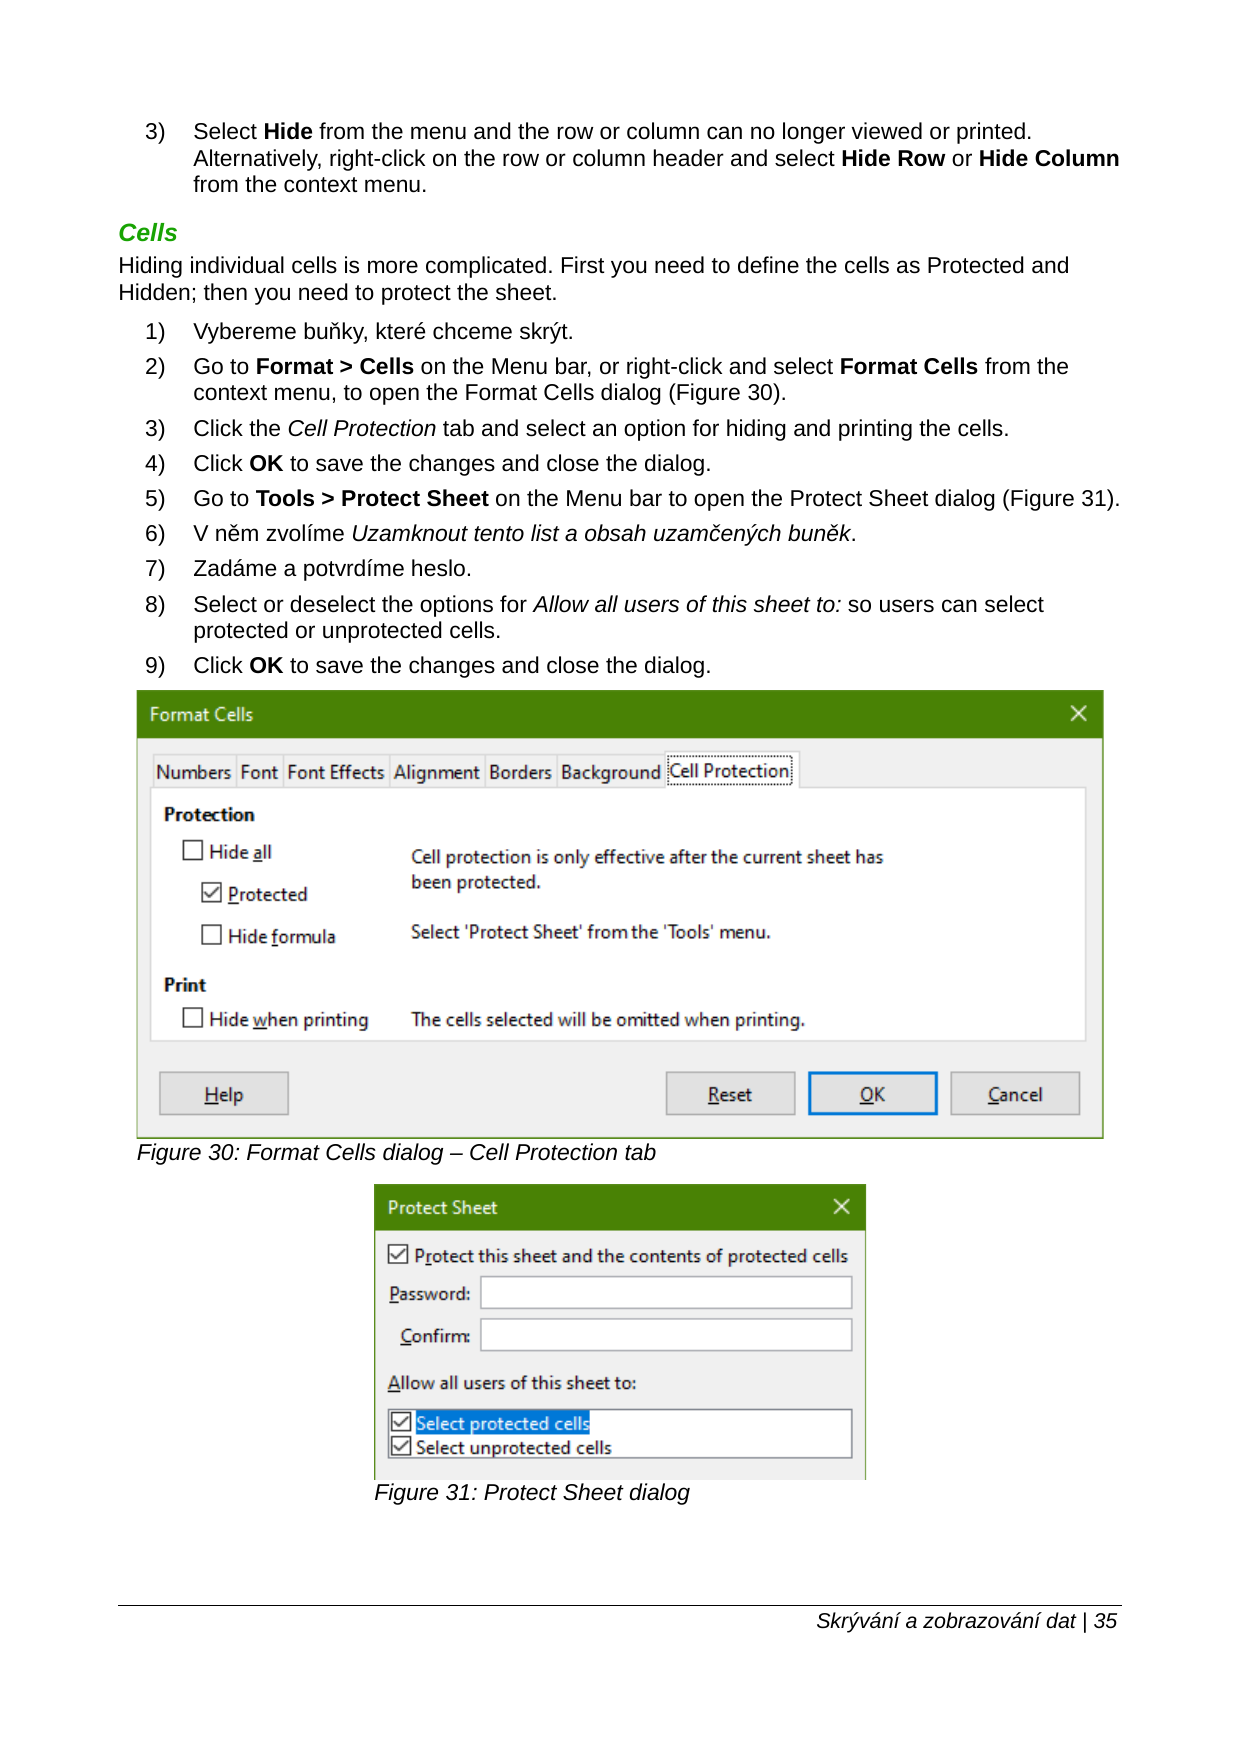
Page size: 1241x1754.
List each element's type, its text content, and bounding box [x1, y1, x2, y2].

list Vybereme buňky, které chceme skrýt. [165, 318, 1122, 344]
list Zadáme a potvrdíme heslo. [165, 555, 1122, 582]
list Select or deselect the options for Allow all users of this sheet to: so users can select protected or unprotected cells. [165, 591, 1122, 643]
subtitle Cells [118, 218, 1122, 247]
text Hiding individual cells is more complicated. First you need to define the cells as Protected and Hidden; then you need to protect the sheet. [118, 252, 1122, 305]
picture [374, 1184, 867, 1480]
list Go to Format > Cells on the Menu bar, or right-click and select Format Cells from the context menu, to open the Format Cells dialog (Figure 30). [165, 353, 1122, 406]
list Go to Tools > Protect Sheet on the Menu bar to open the Protect Sheet dialog (Figure 31). [165, 485, 1122, 511]
list Select Hide from the menu and the row or column can no longer viewed or printed. Alternatively, right-click on the row or column header and select Hide Row or Hide Column from the context menu. [165, 118, 1122, 197]
text Figure 30: Format Cells dialog – Cell Protection tab [137, 1139, 1104, 1165]
text Figure 31: Protect Sheet dialog [374, 1480, 866, 1506]
list Click OK to save the changes and close the dialog. [165, 652, 1122, 678]
picture [136, 690, 1104, 1139]
list Click the Cell Protection tab and select an option for hiding and printing the cells. [165, 414, 1122, 441]
list V něm zvolíme Uzamknout tento list a obsah uzamčených buněk. [165, 520, 1122, 546]
list Click OK to save the changes and close the dialog. [165, 450, 1122, 476]
